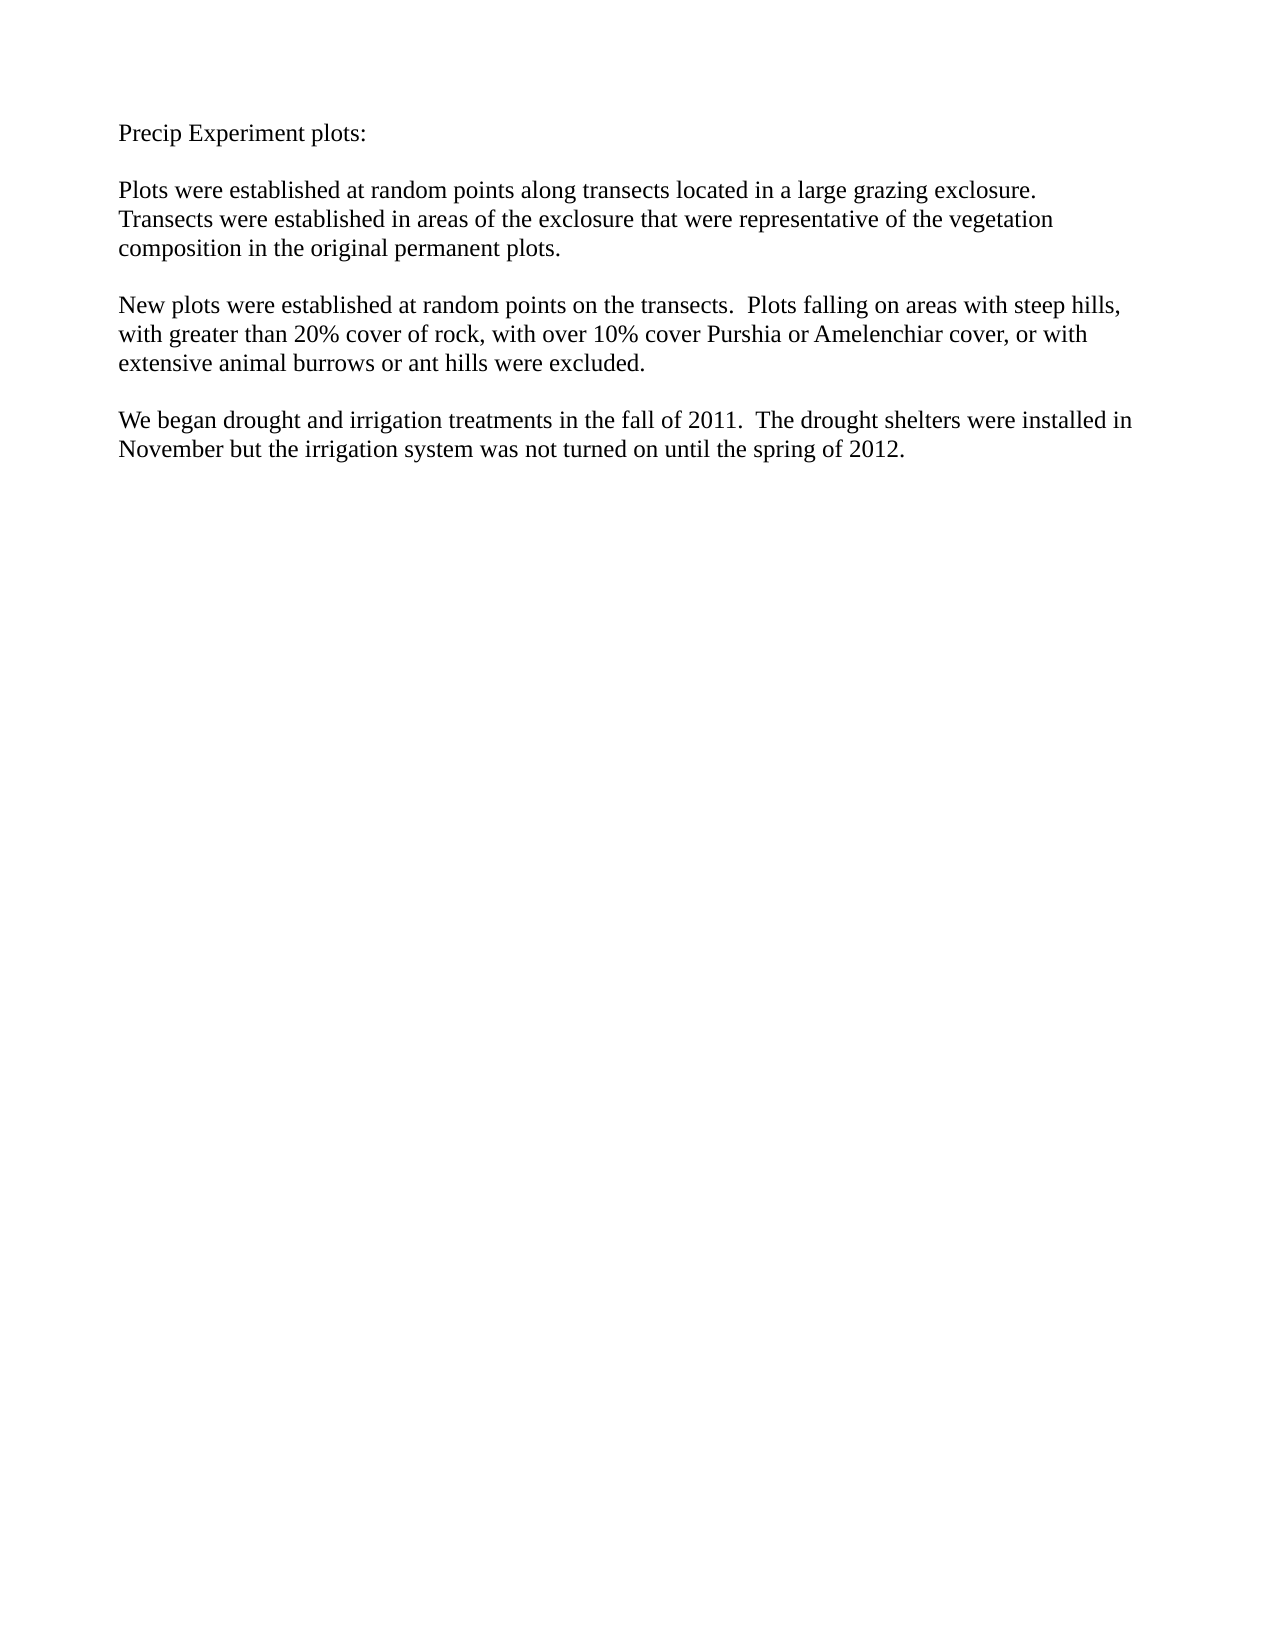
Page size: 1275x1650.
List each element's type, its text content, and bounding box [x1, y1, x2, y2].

text We began drought and irrigation treatments in the fall of 2011. The drought shelters were installed in November but the irrigation system was not turned on until the spring of 2012. [118, 406, 1157, 463]
text Precip Experiment plots: [118, 118, 1157, 147]
text New plots were established at random points on the transects. Plots falling on areas with steep hills, with greater than 20% cover of rock, with over 10% cover Purshia or Amelenchiar cover, or with extensive animal burrows or ant hills were excluded. [118, 291, 1157, 377]
text Transects were established in areas of the exclosure that were representative of the vegetation composition in the original permanent plots. [118, 204, 1157, 262]
text Plots were established at random points along transects located in a large grazing exclosure. [118, 176, 1157, 204]
